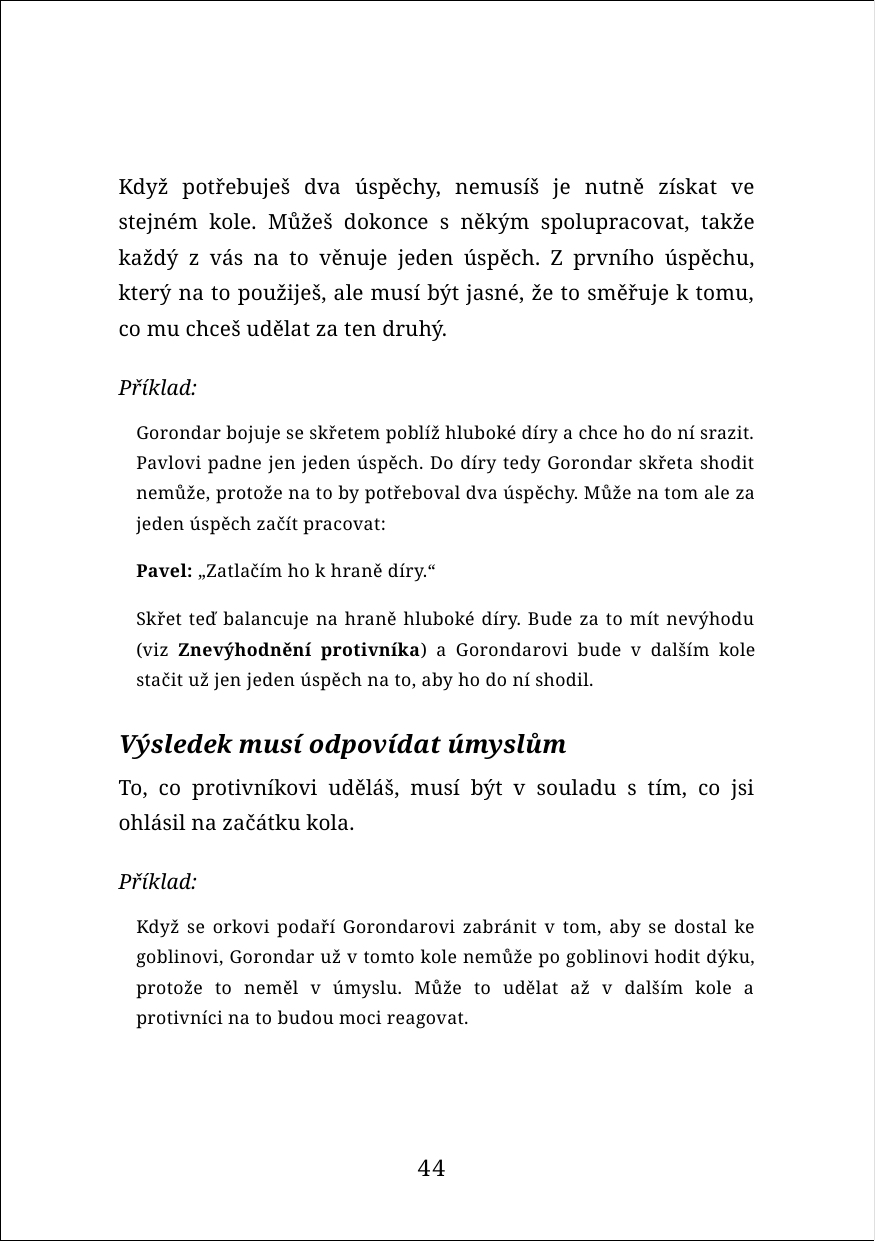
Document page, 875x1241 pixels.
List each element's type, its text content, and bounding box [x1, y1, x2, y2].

text Pavel: „Zatlačím ho k hraně díry.“ [136, 559, 756, 583]
text Když se orkovi podaří Gorondarovi zabránit v tom, aby se dostal ke goblinovi, Gorondar už v tomto kole nemůže po goblinovi hodit dýku, protože to neměl v úmyslu. Může to udělat až v dalším kole a protivníci na to budou moci reagovat. [136, 915, 756, 1029]
text Příklad: [118, 867, 756, 896]
text Gorondar bojuje se skřetem poblíž hluboké díry a chce ho do ní srazit. Pavlovi padne jen jeden úspěch. Do díry tedy Gorondar skřeta shodit nemůže, protože na to by potřeboval dva úspěchy. Může na tom ale za jeden úspěch začít pracovat: [136, 420, 756, 535]
subtitle Výsledek musí odpovídat úmyslům [118, 727, 756, 761]
text Když potřebuješ dva úspěchy, nemusíš je nutně získat ve stejném kole. Můžeš dokonce s někým spolupracovat, takže každý z vás na to věnuje jeden úspěch. Z prvního úspěchu, který na to použiješ, ale musí být jasné, že to směřuje k tomu, co mu chceš udělat za ten druhý. [118, 172, 756, 342]
text To, co protivníkovi uděláš, musí být v souladu s tím, co jsi ohlásil na začátku kola. [118, 773, 756, 837]
text Skřet teď balancuje na hraně hluboké díry. Bude za to mít nevýhodu (viz Znevýhodnění protivníka) a Gorondarovi bude v dalším kole stačit už jen jeden úspěch na to, aby ho do ní shodil. [136, 607, 756, 691]
text Příklad: [118, 373, 756, 401]
